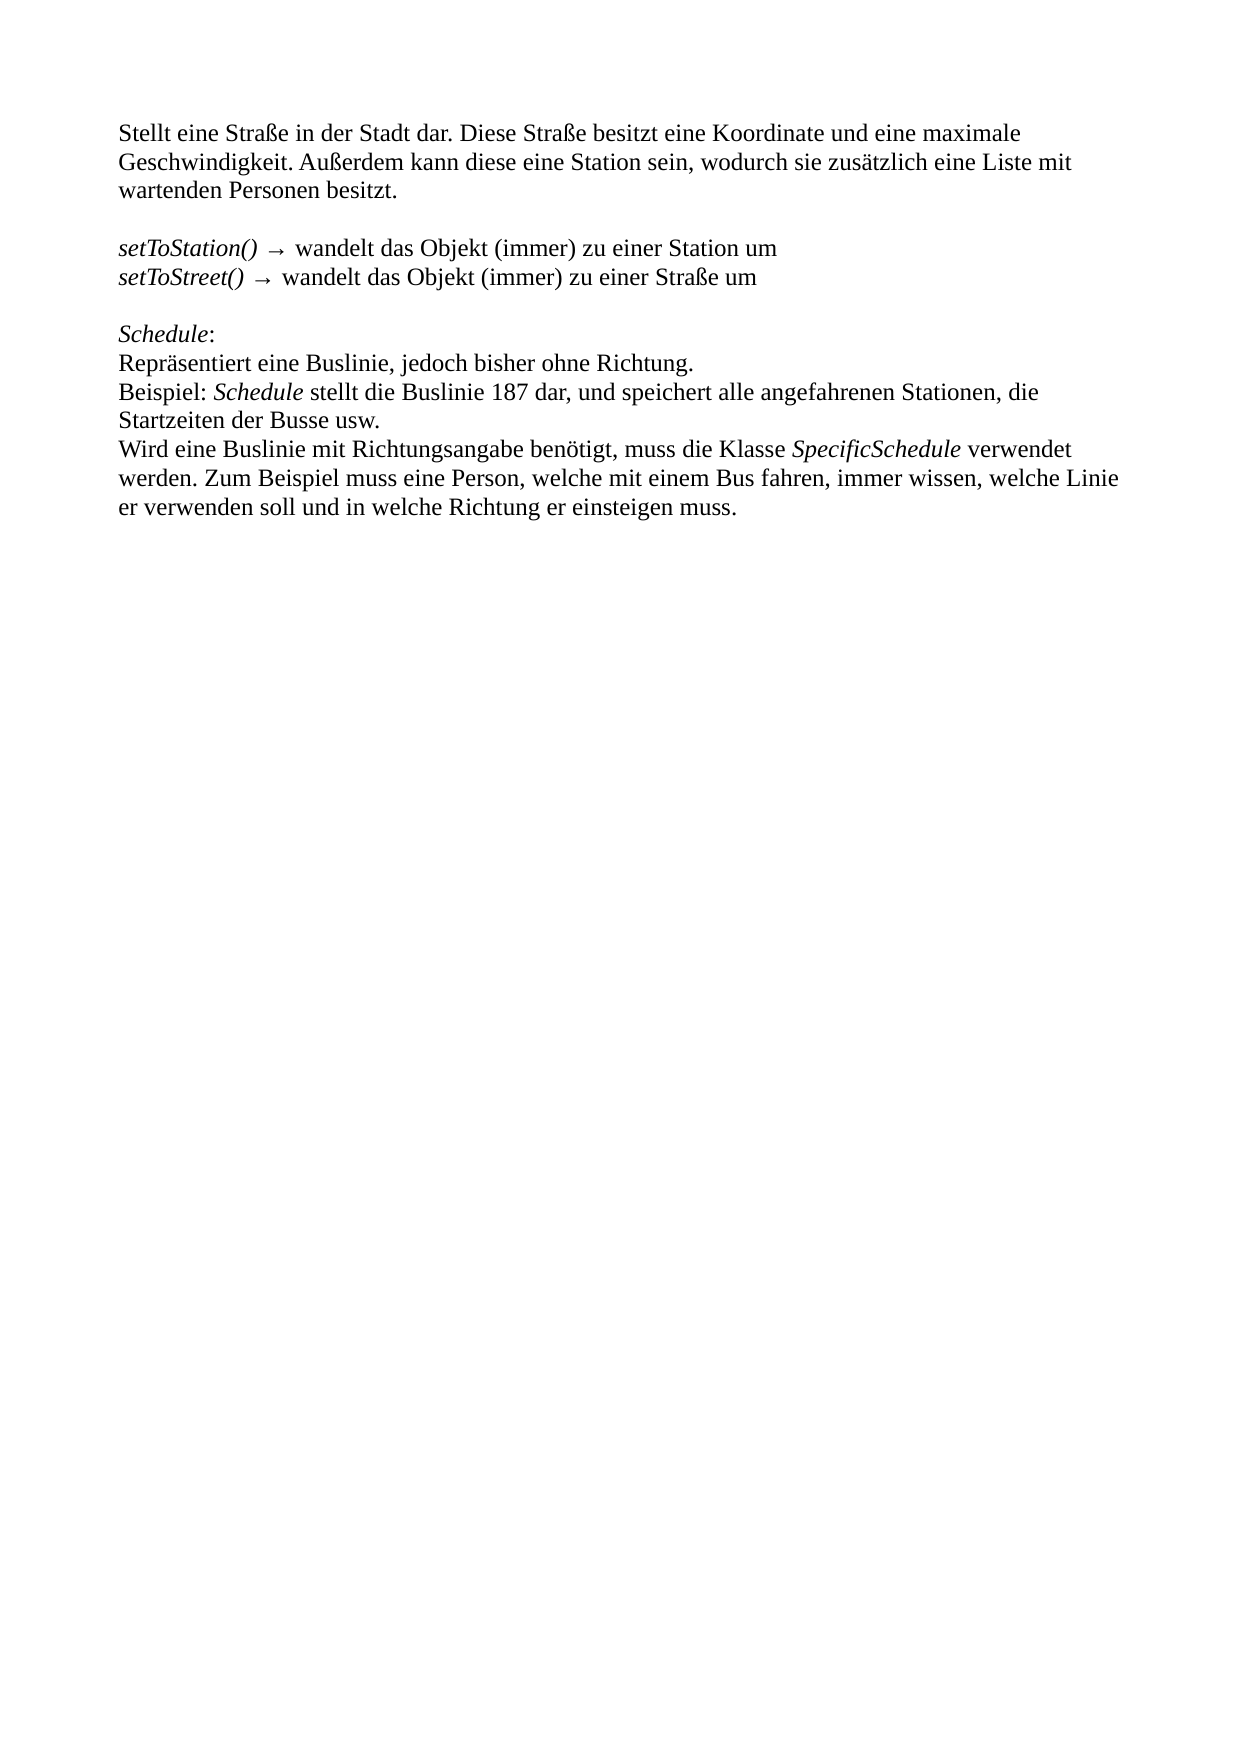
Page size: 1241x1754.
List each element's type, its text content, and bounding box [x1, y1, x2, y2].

text setToStation() → wandelt das Objekt (immer) zu einer Station um [118, 233, 1122, 262]
text Repräsentiert eine Buslinie, jedoch bisher ohne Richtung. [118, 348, 1122, 377]
text Beispiel: Schedule stellt die Buslinie 187 dar, und speichert alle angefahrenen Stationen, die Startzeiten der Busse usw. [118, 377, 1122, 434]
text Stellt eine Straße in der Stadt dar. Diese Straße besitzt eine Koordinate und eine maximale Geschwindigkeit. Außerdem kann diese eine Station sein, wodurch sie zusätzlich eine Liste mit wartenden Personen besitzt. [118, 118, 1122, 204]
text Wird eine Buslinie mit Richtungsangabe benötigt, muss die Klasse SpecificSchedule verwendet werden. Zum Beispiel muss eine Person, welche mit einem Bus fahren, immer wissen, welche Linie er verwenden soll und in welche Richtung er einsteigen muss. [118, 434, 1122, 521]
text Schedule: [118, 319, 1122, 348]
text setToStreet() → wandelt das Objekt (immer) zu einer Straße um [118, 262, 1122, 291]
